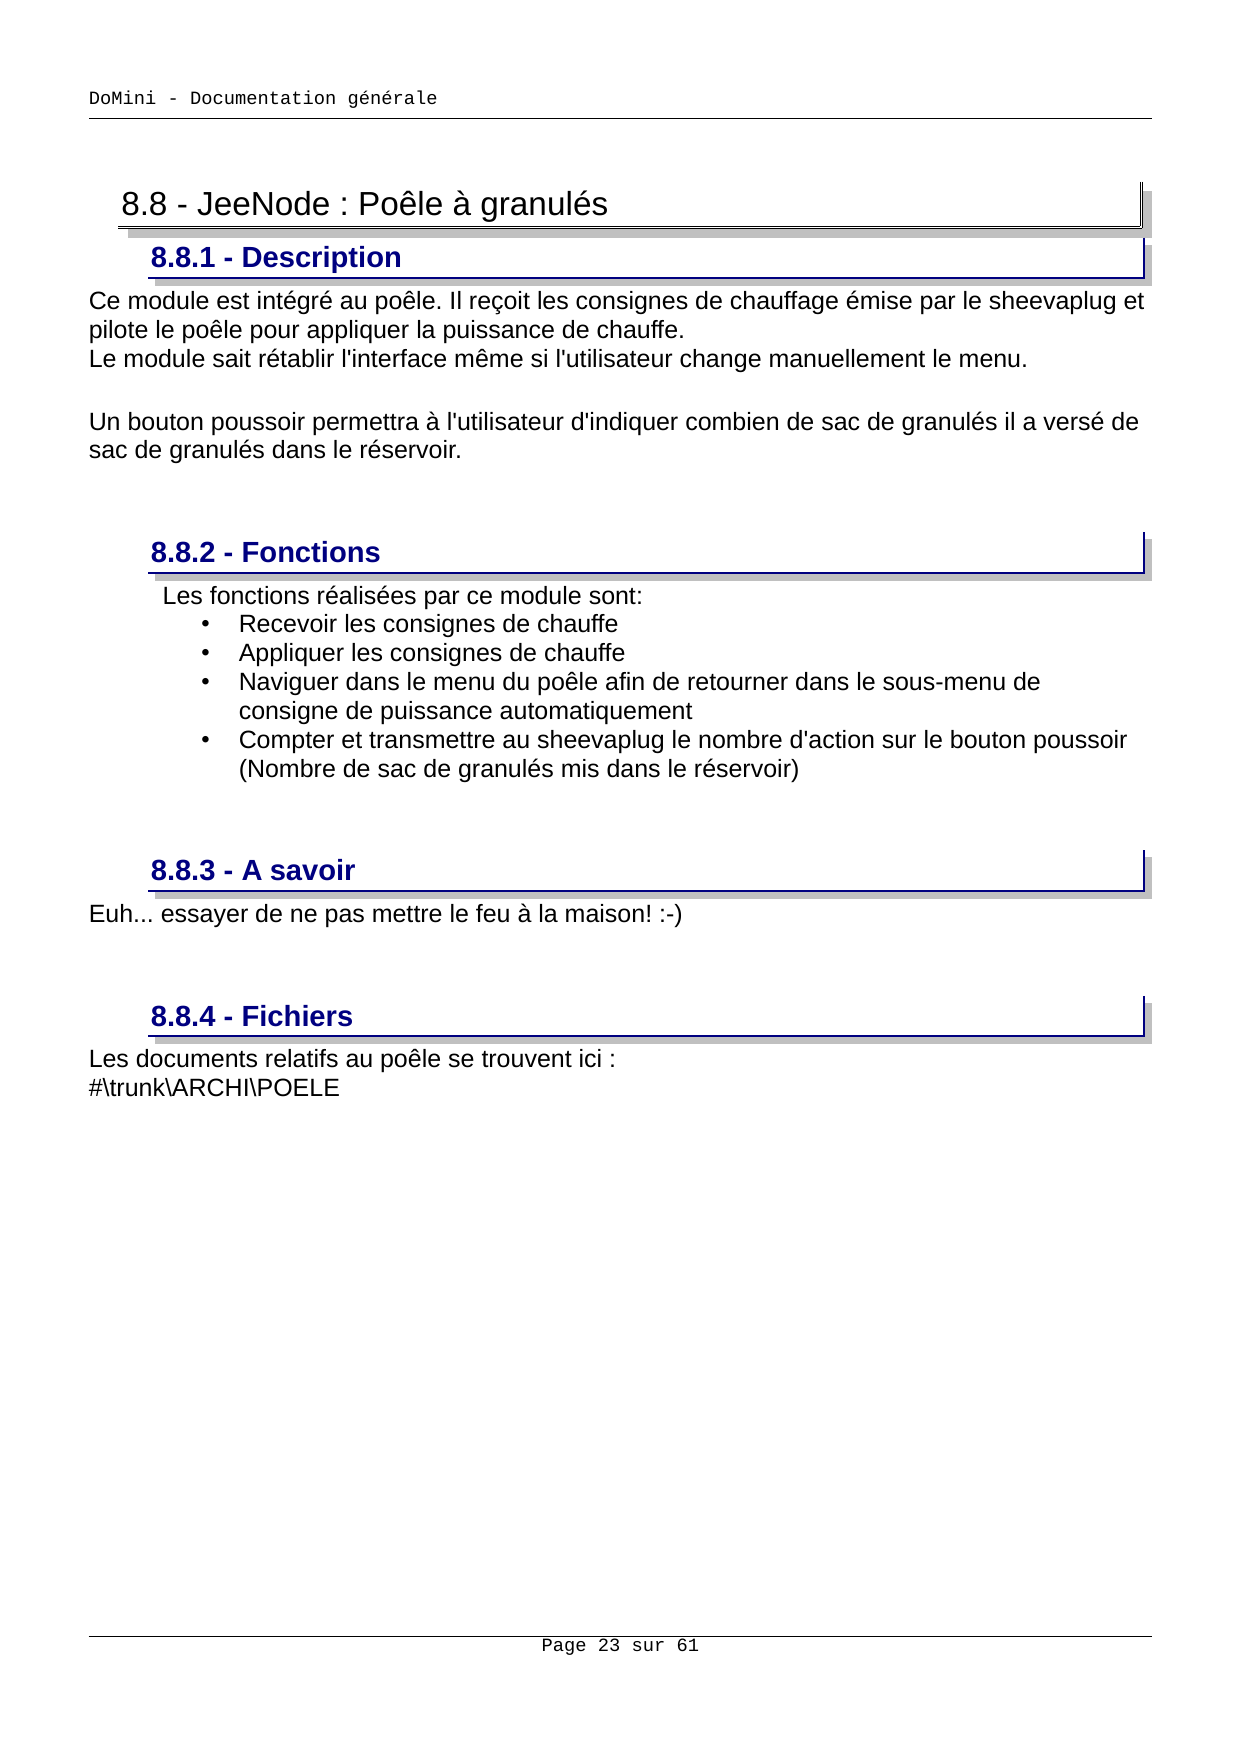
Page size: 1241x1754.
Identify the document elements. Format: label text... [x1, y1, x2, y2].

text Euh... essayer de ne pas mettre le feu à la maison! :-) [88, 899, 1152, 928]
text #\trunk\ARCHI\POELE [88, 1073, 1152, 1102]
list Recevoir les consignes de chauffe [201, 609, 1152, 638]
text Les fonctions réalisées par ce module sont: [88, 581, 1152, 609]
text Un bouton poussoir permettra à l'utilisateur d'indiquer combien de sac de granulés il a versé de sac de granulés dans le réservoir. [88, 406, 1152, 464]
list Naviguer dans le menu du poêle afin de retourner dans le sous-menu de consigne de puissance automatiquement [201, 667, 1152, 725]
text Le module sait rétablir l'interface même si l'utilisateur change manuellement le menu. [88, 344, 1152, 372]
subtitle Fonctions [148, 532, 1143, 572]
subtitle Description [148, 238, 1143, 277]
text Ce module est intégré au poêle. Il reçoit les consignes de chauffage émise par le sheevaplug et pilote le poêle pour appliquer la puissance de chauffe. [88, 286, 1152, 344]
list Compter et transmettre au sheevaplug le nombre d'action sur le bouton poussoir (Nombre de sac de granulés mis dans le réservoir) [201, 725, 1152, 782]
text Les documents relatifs au poêle se trouvent ici : [88, 1044, 1152, 1073]
subtitle Fichiers [148, 996, 1143, 1035]
subtitle A savoir [148, 850, 1143, 890]
subtitle JeeNode : Poêle à granulés [118, 182, 1142, 228]
list Appliquer les consignes de chauffe [201, 638, 1152, 667]
